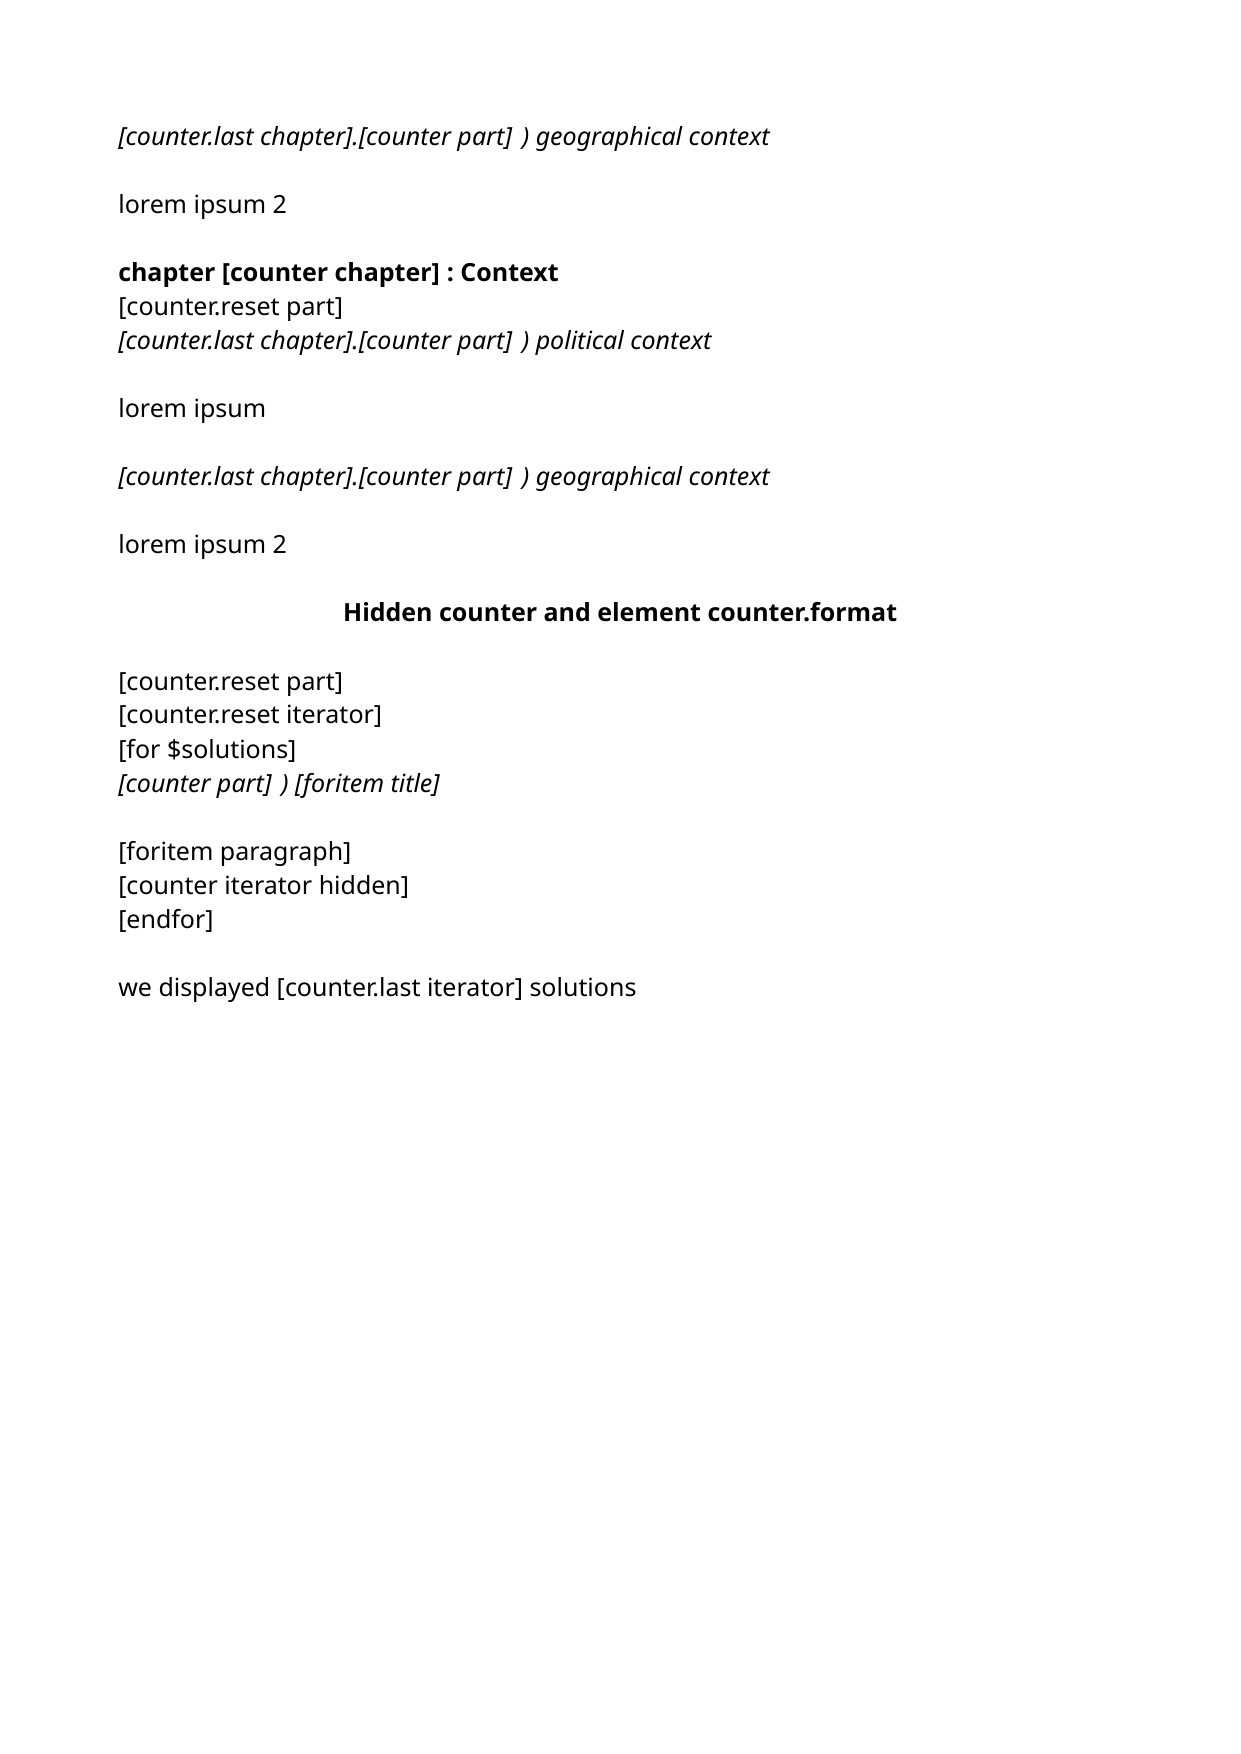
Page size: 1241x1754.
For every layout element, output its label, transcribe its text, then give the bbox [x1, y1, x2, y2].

text lorem ipsum 2 [118, 186, 1122, 220]
text [counter.last chapter].[counter part] ) geographical context [118, 459, 1122, 493]
text lorem ipsum [118, 391, 1122, 425]
text Hidden counter and element counter.format [118, 595, 1122, 629]
text [counter.reset iterator] [118, 697, 1122, 731]
text [counter iterator hidden] [118, 867, 1122, 902]
text [counter.reset part] [118, 288, 1122, 322]
text [foritem paragraph] [118, 833, 1122, 867]
text [for $solutions] [118, 731, 1122, 765]
text lorem ipsum 2 [118, 527, 1122, 561]
text [counter.reset part] [118, 663, 1122, 697]
text chapter [counter chapter] : Context [118, 254, 1122, 288]
text [counter.last chapter].[counter part] ) geographical context [118, 118, 1122, 152]
text we displayed [counter.last iterator] solutions [118, 970, 1122, 1004]
text [counter part] ) [foritem title] [118, 765, 1122, 799]
text [endfor] [118, 902, 1122, 936]
text [counter.last chapter].[counter part] ) political context [118, 322, 1122, 357]
